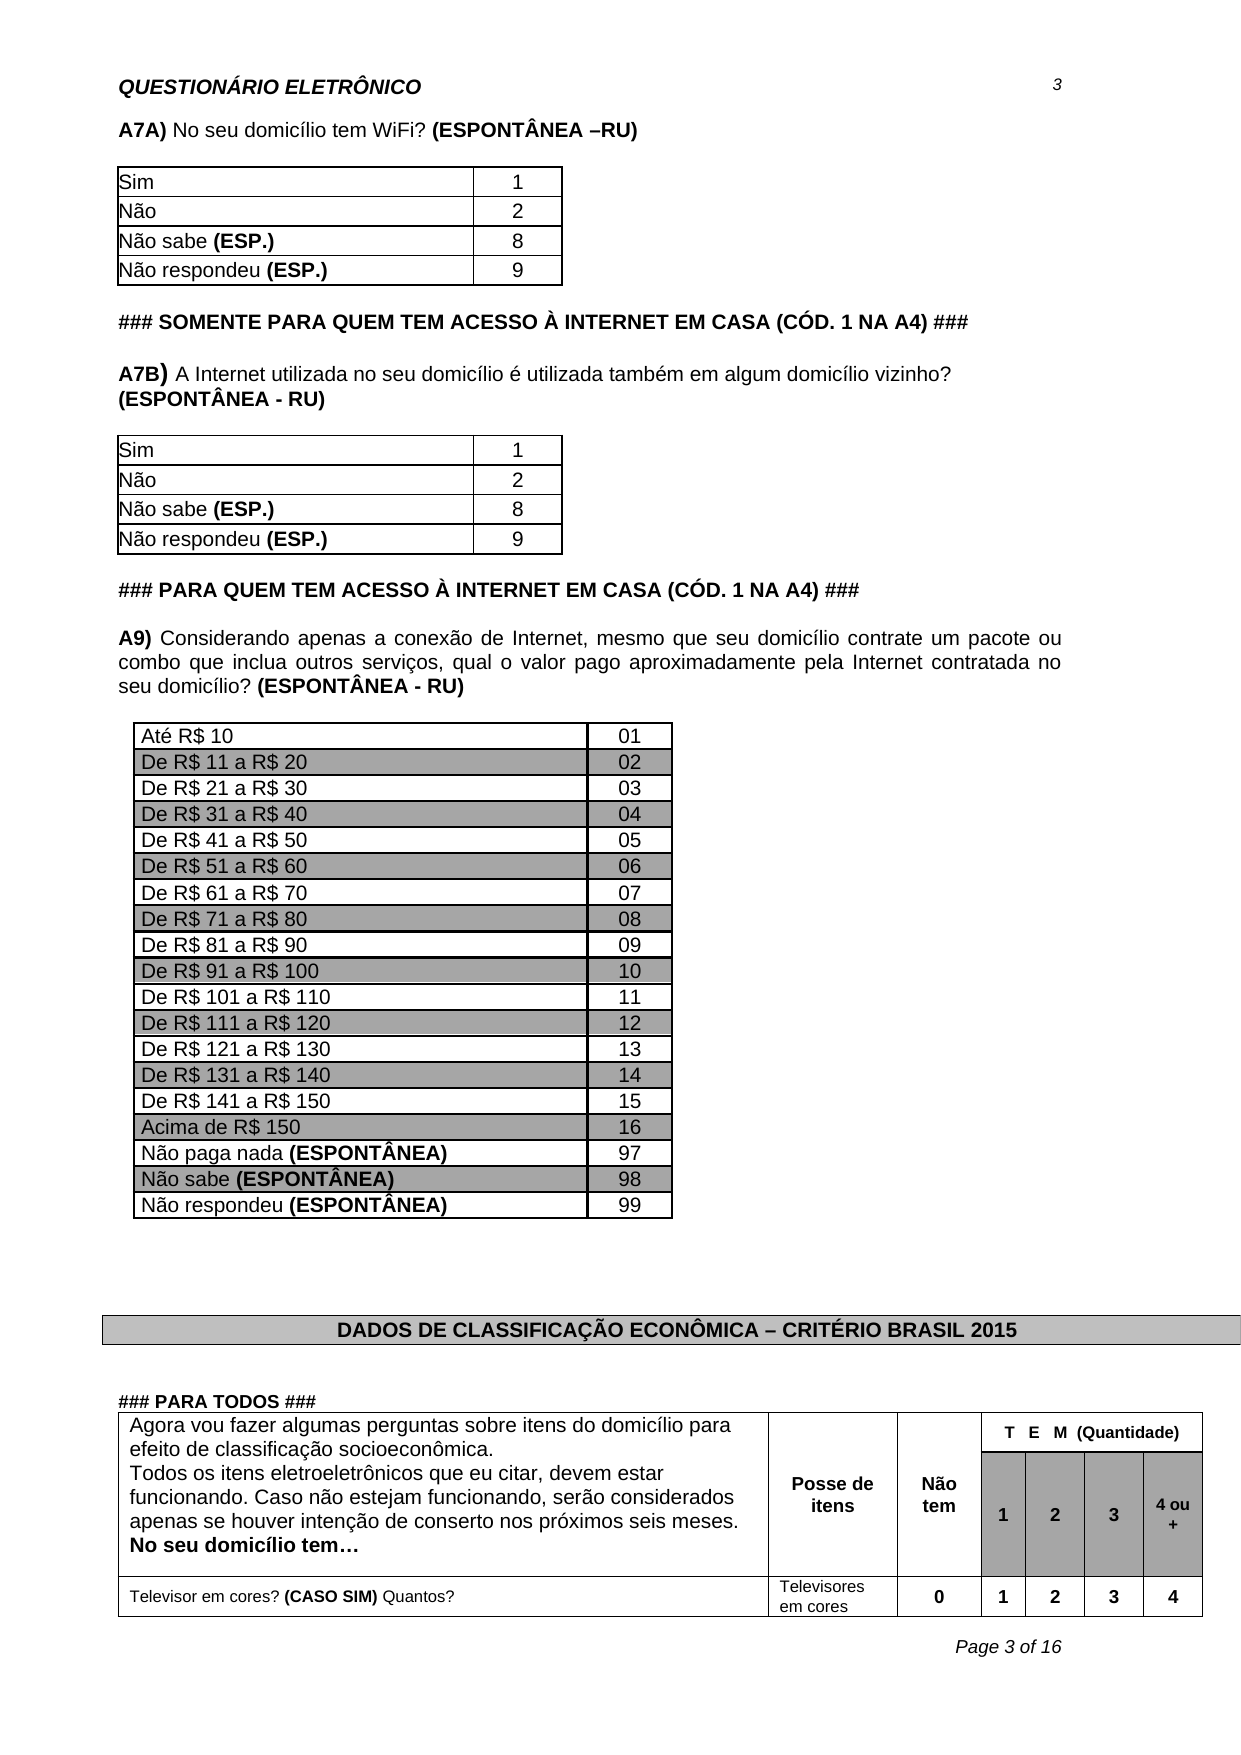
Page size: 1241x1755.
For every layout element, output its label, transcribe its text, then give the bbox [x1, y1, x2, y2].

table_cell De R$ 41 a R$ 50 [135, 828, 586, 852]
table_cell 8 [474, 227, 561, 255]
text A9) Considerando apenas a conexão de Internet, mesmo que seu domicílio contrate um pacote ou combo que inclua outros serviços, qual o valor pago aproximadamente pela Internet contratada no seu domicílio? (ESPONTÂNEA - RU) [118, 626, 1063, 698]
table_cell Não sabe (ESPONTÂNEA) [135, 1167, 586, 1191]
table_cell 13 [589, 1037, 671, 1061]
table_cell 16 [589, 1115, 671, 1139]
table_cell 9 [474, 525, 561, 553]
table_header Agora vou fazer algumas perguntas sobre itens do domicílio para efeito de classificação socioeconômica. Todos os itens eletroeletrônicos que eu citar, devem estar funcionando. Caso não estejam funcionando, serão considerados apenas se houver intenção de conserto nos próximos seis meses. No seu domicílio tem… [119, 1413, 768, 1576]
table_cell Não sabe (ESP.) [119, 227, 473, 255]
table_cell 12 [589, 1011, 671, 1034]
table_header T E M (Quantidade) [982, 1413, 1202, 1451]
table_header Até R$ 10 [135, 724, 586, 748]
table_cell 04 [589, 802, 671, 826]
table_cell Não [119, 197, 473, 225]
table_cell 3 [1085, 1577, 1143, 1616]
table_cell 10 [589, 959, 671, 982]
table_cell 8 [474, 495, 561, 523]
table_cell 2 [1026, 1577, 1084, 1616]
table_cell 4 ou + [1144, 1453, 1202, 1576]
table_cell 1 [982, 1453, 1025, 1576]
table_cell 11 [589, 985, 671, 1008]
table_cell Não respondeu (ESP.) [119, 256, 473, 284]
table_cell De R$ 11 a R$ 20 [135, 750, 586, 774]
table_cell 99 [589, 1193, 671, 1217]
table_cell Não sabe (ESP.) [119, 495, 473, 523]
table_cell Não paga nada (ESPONTÂNEA) [135, 1141, 586, 1165]
table_cell 06 [589, 854, 671, 878]
table_cell Televisores em cores [769, 1577, 897, 1616]
table_header Posse de itens [769, 1413, 897, 1576]
table_cell 3 [1085, 1453, 1143, 1576]
table_cell 1 [982, 1577, 1025, 1616]
table_cell De R$ 51 a R$ 60 [135, 854, 586, 878]
table_header 1 [474, 436, 561, 464]
table_cell De R$ 81 a R$ 90 [135, 933, 586, 956]
table_header DADOS DE CLASSIFICAÇÃO ECONÔMICA – CRITÉRIO BRASIL 2015 [103, 1316, 1240, 1344]
table_cell Não [119, 466, 473, 494]
table_cell 97 [589, 1141, 671, 1165]
table_cell 2 [474, 197, 561, 225]
text ### SOMENTE PARA QUEM TEM ACESSO À INTERNET EM CASA (CÓD. 1 NA A4) ### [118, 310, 1063, 334]
table_cell 02 [589, 750, 671, 774]
table_cell De R$ 31 a R$ 40 [135, 802, 586, 826]
table_cell De R$ 21 a R$ 30 [135, 776, 586, 800]
table_header Sim [119, 436, 473, 464]
table_cell De R$ 111 a R$ 120 [135, 1011, 586, 1034]
text ### PARA QUEM TEM ACESSO À INTERNET EM CASA (CÓD. 1 NA A4) ### [118, 578, 1063, 602]
table_cell 14 [589, 1063, 671, 1087]
table_header Não tem [898, 1413, 981, 1576]
table_cell 4 [1144, 1577, 1202, 1616]
table_header 1 [474, 168, 561, 196]
text A7B) A Internet utilizada no seu domicílio é utilizada também em algum domicílio vizinho? (ESPONTÂNEA - RU) [118, 358, 1063, 411]
table_cell De R$ 131 a R$ 140 [135, 1063, 586, 1087]
text A7A) No seu domicílio tem WiFi? (ESPONTÂNEA –RU) [118, 118, 1063, 142]
table_cell 0 [898, 1577, 981, 1616]
table_cell De R$ 61 a R$ 70 [135, 880, 586, 904]
table_cell De R$ 121 a R$ 130 [135, 1037, 586, 1061]
table_cell Televisor em cores? (CASO SIM) Quantos? [119, 1577, 768, 1616]
table_cell 08 [589, 906, 671, 930]
table_header Sim [119, 168, 473, 196]
table_cell 2 [1026, 1453, 1084, 1576]
table_cell 07 [589, 880, 671, 904]
table_cell De R$ 101 a R$ 110 [135, 985, 586, 1008]
table_cell 98 [589, 1167, 671, 1191]
table_cell 2 [474, 466, 561, 494]
table_header 01 [589, 724, 671, 748]
table_cell Acima de R$ 150 [135, 1115, 586, 1139]
table_cell De R$ 141 a R$ 150 [135, 1089, 586, 1113]
table_cell 09 [589, 933, 671, 956]
table_cell De R$ 71 a R$ 80 [135, 906, 586, 930]
table_cell 03 [589, 776, 671, 800]
table_cell 15 [589, 1089, 671, 1113]
table_cell Não respondeu (ESP.) [119, 525, 473, 553]
text ### PARA TODOS ### [118, 1391, 1063, 1412]
table_cell 9 [474, 256, 561, 284]
table_cell 05 [589, 828, 671, 852]
table_cell Não respondeu (ESPONTÂNEA) [135, 1193, 586, 1217]
table_cell De R$ 91 a R$ 100 [135, 959, 586, 982]
